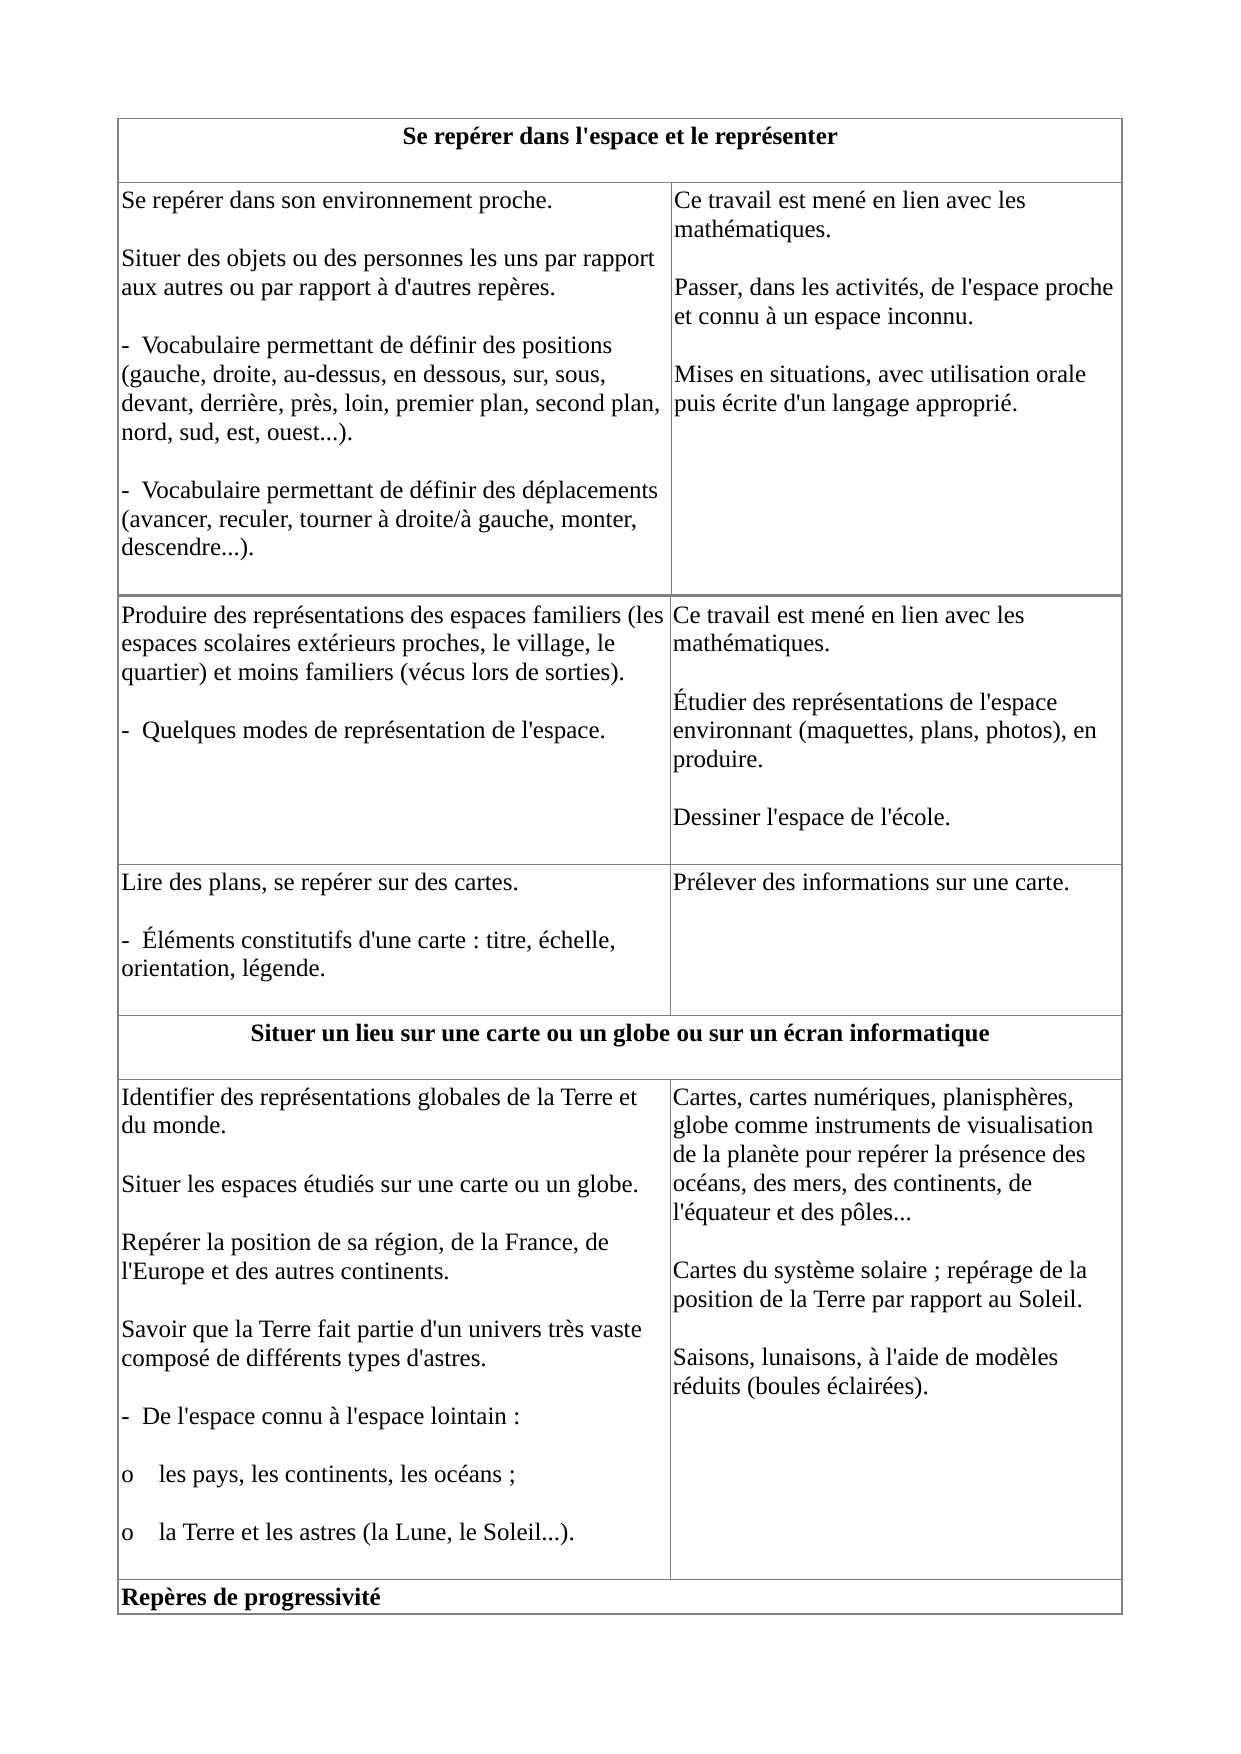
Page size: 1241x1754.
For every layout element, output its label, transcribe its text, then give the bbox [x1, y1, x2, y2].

table_cell Se repérer dans son environnement proche. Situer des objets ou des personnes les uns par rapport aux autres ou par rapport à d'autres repères. - Vocabulaire permettant de définir des positions (gauche, droite, au-dessus, en dessous, sur, sous, devant, derrière, près, loin, premier plan, second plan, nord, sud, est, ouest...). - Vocabulaire permettant de définir des déplacements (avancer, reculer, tourner à droite/à gauche, monter, descendre...). [119, 183, 671, 594]
table_header Produire des représentations des espaces familiers (les espaces scolaires extérieurs proches, le village, le quartier) et moins familiers (vécus lors de sorties). - Quelques modes de représentation de l'espace. [119, 597, 670, 863]
table_cell Identifier des représentations globales de la Terre et du monde. Situer les espaces étudiés sur une carte ou un globe. Repérer la position de sa région, de la France, de l'Europe et des autres continents. Savoir que la Terre fait partie d'un univers très vaste composé de différents types d'astres. - De l'espace connu à l'espace lointain : o les pays, les continents, les océans ; o la Terre et les astres (la Lune, le Soleil...). [119, 1080, 670, 1579]
table_cell Situer un lieu sur une carte ou un globe ou sur un écran informatique [119, 1016, 1121, 1079]
table_cell Cartes, cartes numériques, planisphères, globe comme instruments de visualisation de la planète pour repérer la présence des océans, des mers, des continents, de l'équateur et des pôles... Cartes du système solaire ; repérage de la position de la Terre par rapport au Soleil. Saisons, lunaisons, à l'aide de modèles réduits (boules éclairées). [671, 1080, 1121, 1579]
table_cell Se repérer dans l'espace et le représenter [119, 119, 1121, 182]
table_cell Repères de progressivité [119, 1580, 1121, 1613]
table_cell Ce travail est mené en lien avec les mathématiques. Passer, dans les activités, de l'espace proche et connu à un espace inconnu. Mises en situations, avec utilisation orale puis écrite d'un langage approprié. [672, 183, 1121, 594]
table_cell Prélever des informations sur une carte. [671, 865, 1121, 1015]
table_cell Lire des plans, se repérer sur des cartes. - Éléments constitutifs d'une carte : titre, échelle, orientation, légende. [119, 865, 670, 1015]
table_header Ce travail est mené en lien avec les mathématiques. Étudier des représentations de l'espace environnant (maquettes, plans, photos), en produire. Dessiner l'espace de l'école. [671, 597, 1121, 863]
